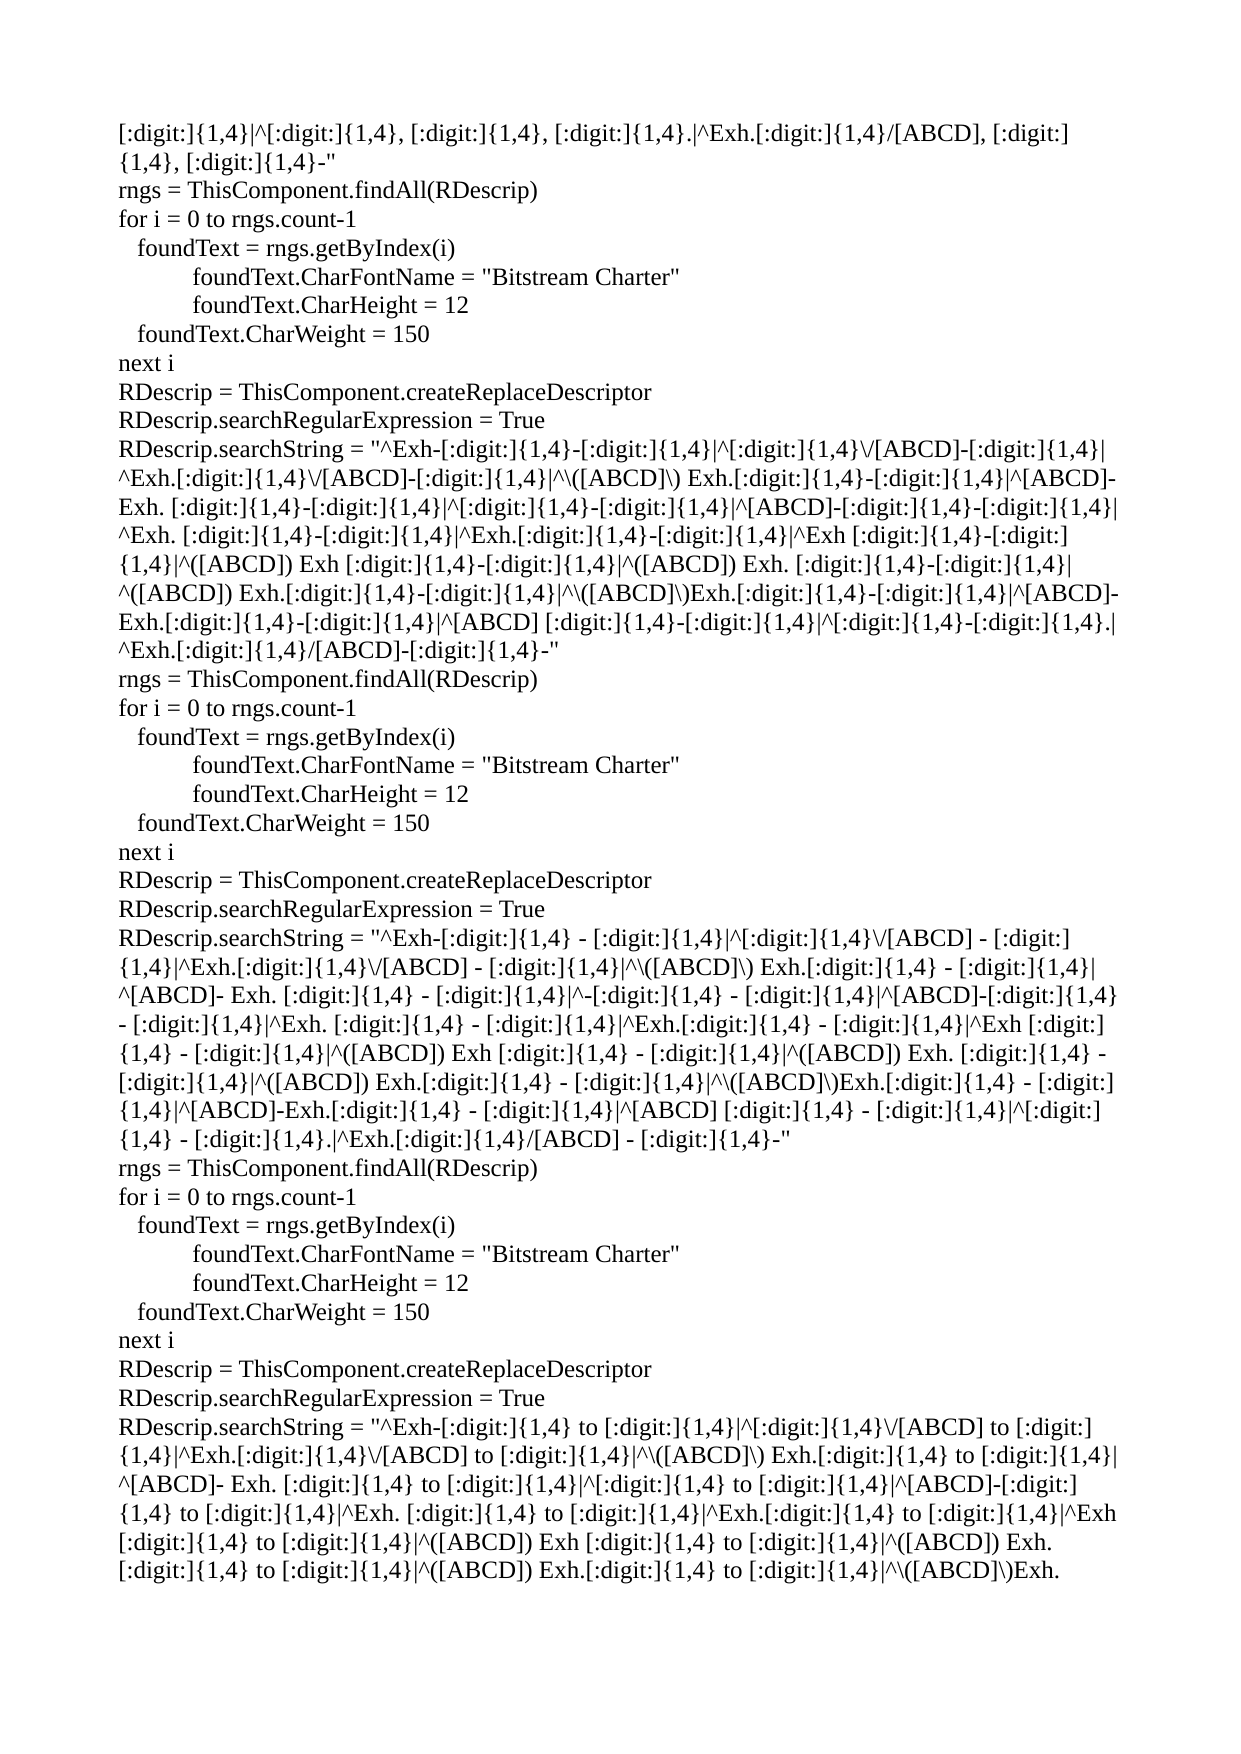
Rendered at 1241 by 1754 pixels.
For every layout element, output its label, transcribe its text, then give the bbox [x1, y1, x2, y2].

text foundText.CharHeight = 12 [118, 1268, 1122, 1297]
text for i = 0 to rngs.count-1 [118, 1182, 1122, 1211]
text foundText.CharFontName = "Bitstream Charter" [118, 751, 1122, 779]
text RDescrip.searchString = "^Exh-[:digit:]{1,4} - [:digit:]{1,4}|^[:digit:]{1,4}\/[ABCD] - [:digit:]{1,4}|^Exh.[:digit:]{1,4}\/[ABCD] - [:digit:]{1,4}|^\([ABCD]\) Exh.[:digit:]{1,4} - [:digit:]{1,4}|^[ABCD]- Exh. [:digit:]{1,4} - [:digit:]{1,4}|^-[:digit:]{1,4} - [:digit:]{1,4}|^[ABCD]-[:digit:]{1,4} - [:digit:]{1,4}|^Exh. [:digit:]{1,4} - [:digit:]{1,4}|^Exh.[:digit:]{1,4} - [:digit:]{1,4}|^Exh [:digit:]{1,4} - [:digit:]{1,4}|^([ABCD]) Exh [:digit:]{1,4} - [:digit:]{1,4}|^([ABCD]) Exh. [:digit:]{1,4} - [:digit:]{1,4}|^([ABCD]) Exh.[:digit:]{1,4} - [:digit:]{1,4}|^\([ABCD]\)Exh.[:digit:]{1,4} - [:digit:]{1,4}|^[ABCD]-Exh.[:digit:]{1,4} - [:digit:]{1,4}|^[ABCD] [:digit:]{1,4} - [:digit:]{1,4}|^[:digit:]{1,4} - [:digit:]{1,4}.|^Exh.[:digit:]{1,4}/[ABCD] - [:digit:]{1,4}-" [118, 923, 1122, 1153]
text foundText.CharHeight = 12 [118, 779, 1122, 808]
text RDescrip.searchString = "^Exh-[:digit:]{1,4}-[:digit:]{1,4}|^[:digit:]{1,4}\/[ABCD]-[:digit:]{1,4}|^Exh.[:digit:]{1,4}\/[ABCD]-[:digit:]{1,4}|^\([ABCD]\) Exh.[:digit:]{1,4}-[:digit:]{1,4}|^[ABCD]- Exh. [:digit:]{1,4}-[:digit:]{1,4}|^[:digit:]{1,4}-[:digit:]{1,4}|^[ABCD]-[:digit:]{1,4}-[:digit:]{1,4}|^Exh. [:digit:]{1,4}-[:digit:]{1,4}|^Exh.[:digit:]{1,4}-[:digit:]{1,4}|^Exh [:digit:]{1,4}-[:digit:]{1,4}|^([ABCD]) Exh [:digit:]{1,4}-[:digit:]{1,4}|^([ABCD]) Exh. [:digit:]{1,4}-[:digit:]{1,4}|^([ABCD]) Exh.[:digit:]{1,4}-[:digit:]{1,4}|^\([ABCD]\)Exh.[:digit:]{1,4}-[:digit:]{1,4}|^[ABCD]-Exh.[:digit:]{1,4}-[:digit:]{1,4}|^[ABCD] [:digit:]{1,4}-[:digit:]{1,4}|^[:digit:]{1,4}-[:digit:]{1,4}.|^Exh.[:digit:]{1,4}/[ABCD]-[:digit:]{1,4}-" [118, 434, 1122, 664]
text for i = 0 to rngs.count-1 [118, 204, 1122, 233]
text foundText.CharWeight = 150 [118, 1297, 1122, 1326]
text RDescrip.searchRegularExpression = True [118, 406, 1122, 434]
text foundText = rngs.getByIndex(i) [118, 233, 1122, 262]
text for i = 0 to rngs.count-1 [118, 693, 1122, 722]
text RDescrip.searchString = "^Exh-[:digit:]{1,4} to [:digit:]{1,4}|^[:digit:]{1,4}\/[ABCD] to [:digit:]{1,4}|^Exh.[:digit:]{1,4}\/[ABCD] to [:digit:]{1,4}|^\([ABCD]\) Exh.[:digit:]{1,4} to [:digit:]{1,4}|^[ABCD]- Exh. [:digit:]{1,4} to [:digit:]{1,4}|^[:digit:]{1,4} to [:digit:]{1,4}|^[ABCD]-[:digit:]{1,4} to [:digit:]{1,4}|^Exh. [:digit:]{1,4} to [:digit:]{1,4}|^Exh.[:digit:]{1,4} to [:digit:]{1,4}|^Exh [:digit:]{1,4} to [:digit:]{1,4}|^([ABCD]) Exh [:digit:]{1,4} to [:digit:]{1,4}|^([ABCD]) Exh. [:digit:]{1,4} to [:digit:]{1,4}|^([ABCD]) Exh.[:digit:]{1,4} to [:digit:]{1,4}|^\([ABCD]\)Exh. [118, 1412, 1122, 1584]
text RDescrip = ThisComponent.createReplaceDescriptor [118, 866, 1122, 894]
text [:digit:]{1,4}|^[:digit:]{1,4}, [:digit:]{1,4}, [:digit:]{1,4}.|^Exh.[:digit:]{1,4}/[ABCD], [:digit:]{1,4}, [:digit:]{1,4}-" [118, 118, 1122, 176]
text rngs = ThisComponent.findAll(RDescrip) [118, 664, 1122, 693]
text foundText.CharWeight = 150 [118, 808, 1122, 837]
text foundText.CharHeight = 12 [118, 291, 1122, 319]
text next i [118, 1326, 1122, 1354]
text RDescrip = ThisComponent.createReplaceDescriptor [118, 1354, 1122, 1383]
text foundText = rngs.getByIndex(i) [118, 1211, 1122, 1239]
text rngs = ThisComponent.findAll(RDescrip) [118, 1153, 1122, 1182]
text next i [118, 837, 1122, 866]
text rngs = ThisComponent.findAll(RDescrip) [118, 176, 1122, 204]
text next i [118, 348, 1122, 377]
text foundText.CharFontName = "Bitstream Charter" [118, 262, 1122, 291]
text foundText = rngs.getByIndex(i) [118, 722, 1122, 751]
text foundText.CharFontName = "Bitstream Charter" [118, 1239, 1122, 1268]
text RDescrip = ThisComponent.createReplaceDescriptor [118, 377, 1122, 406]
text RDescrip.searchRegularExpression = True [118, 1383, 1122, 1412]
text RDescrip.searchRegularExpression = True [118, 894, 1122, 923]
text foundText.CharWeight = 150 [118, 319, 1122, 348]
